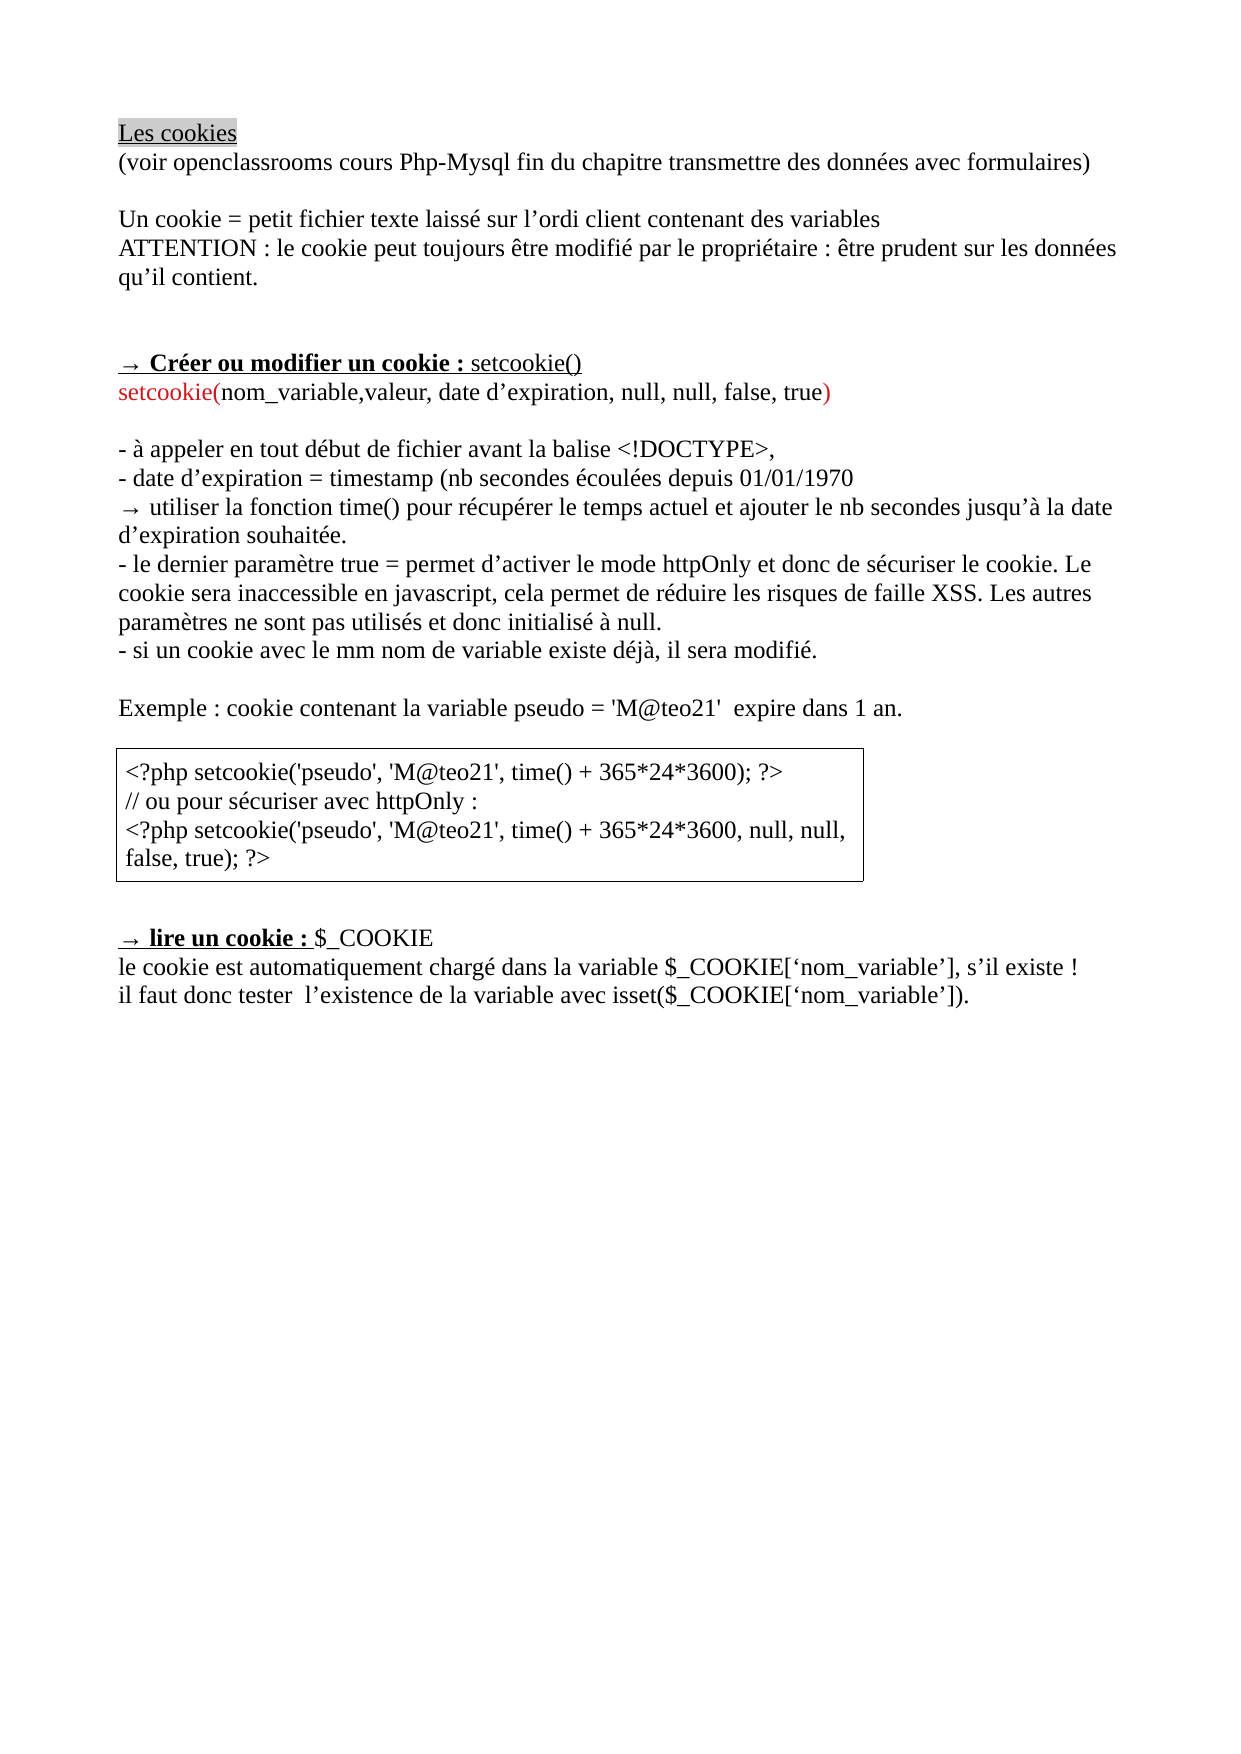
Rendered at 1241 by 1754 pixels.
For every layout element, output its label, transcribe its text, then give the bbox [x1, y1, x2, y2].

text le cookie est automatiquement chargé dans la variable $_COOKIE[‘nom_variable’], s’il existe ! [118, 952, 1122, 981]
text Un cookie = petit fichier texte laissé sur l’ordi client contenant des variables [118, 204, 1122, 233]
text - le dernier paramètre true = permet d’activer le mode httpOnly et donc de sécuriser le cookie. Le cookie sera inaccessible en javascript, cela permet de réduire les risques de faille XSS. Les autres paramètres ne sont pas utilisés et donc initialisé à null. [118, 549, 1122, 636]
text ATTENTION : le cookie peut toujours être modifié par le propriétaire : être prudent sur les données qu’il contient. [118, 233, 1122, 291]
text Les cookies [118, 118, 1122, 147]
text - à appeler en tout début de fichier avant la balise <!DOCTYPE>, [118, 434, 1122, 463]
text → lire un cookie : $_COOKIE [118, 923, 1122, 952]
text Exemple : cookie contenant la variable pseudo = 'M@teo21' expire dans 1 an. [118, 693, 1122, 722]
text → Créer ou modifier un cookie : setcookie() [118, 348, 1122, 377]
text → utiliser la fonction time() pour récupérer le temps actuel et ajouter le nb secondes jusqu’à la date d’expiration souhaitée. [118, 492, 1122, 549]
text - si un cookie avec le mm nom de variable existe déjà, il sera modifié. [118, 636, 1122, 664]
text setcookie(nom_variable,valeur, date d’expiration, null, null, false, true) [118, 377, 1122, 406]
text <?php setcookie('pseudo', 'M@teo21', time() + 365*24*3600); ?> [125, 757, 854, 786]
text il faut donc tester l’existence de la variable avec isset($_COOKIE[‘nom_variable’]). [118, 981, 1122, 1009]
text // ou pour sécuriser avec httpOnly : [125, 786, 854, 815]
text (voir openclassrooms cours Php-Mysql fin du chapitre transmettre des données avec formulaires) [118, 147, 1122, 176]
text - date d’expiration = timestamp (nb secondes écoulées depuis 01/01/1970 [118, 463, 1122, 492]
text <?php setcookie('pseudo', 'M@teo21', time() + 365*24*3600, null, null, false, true); ?> [125, 815, 854, 872]
